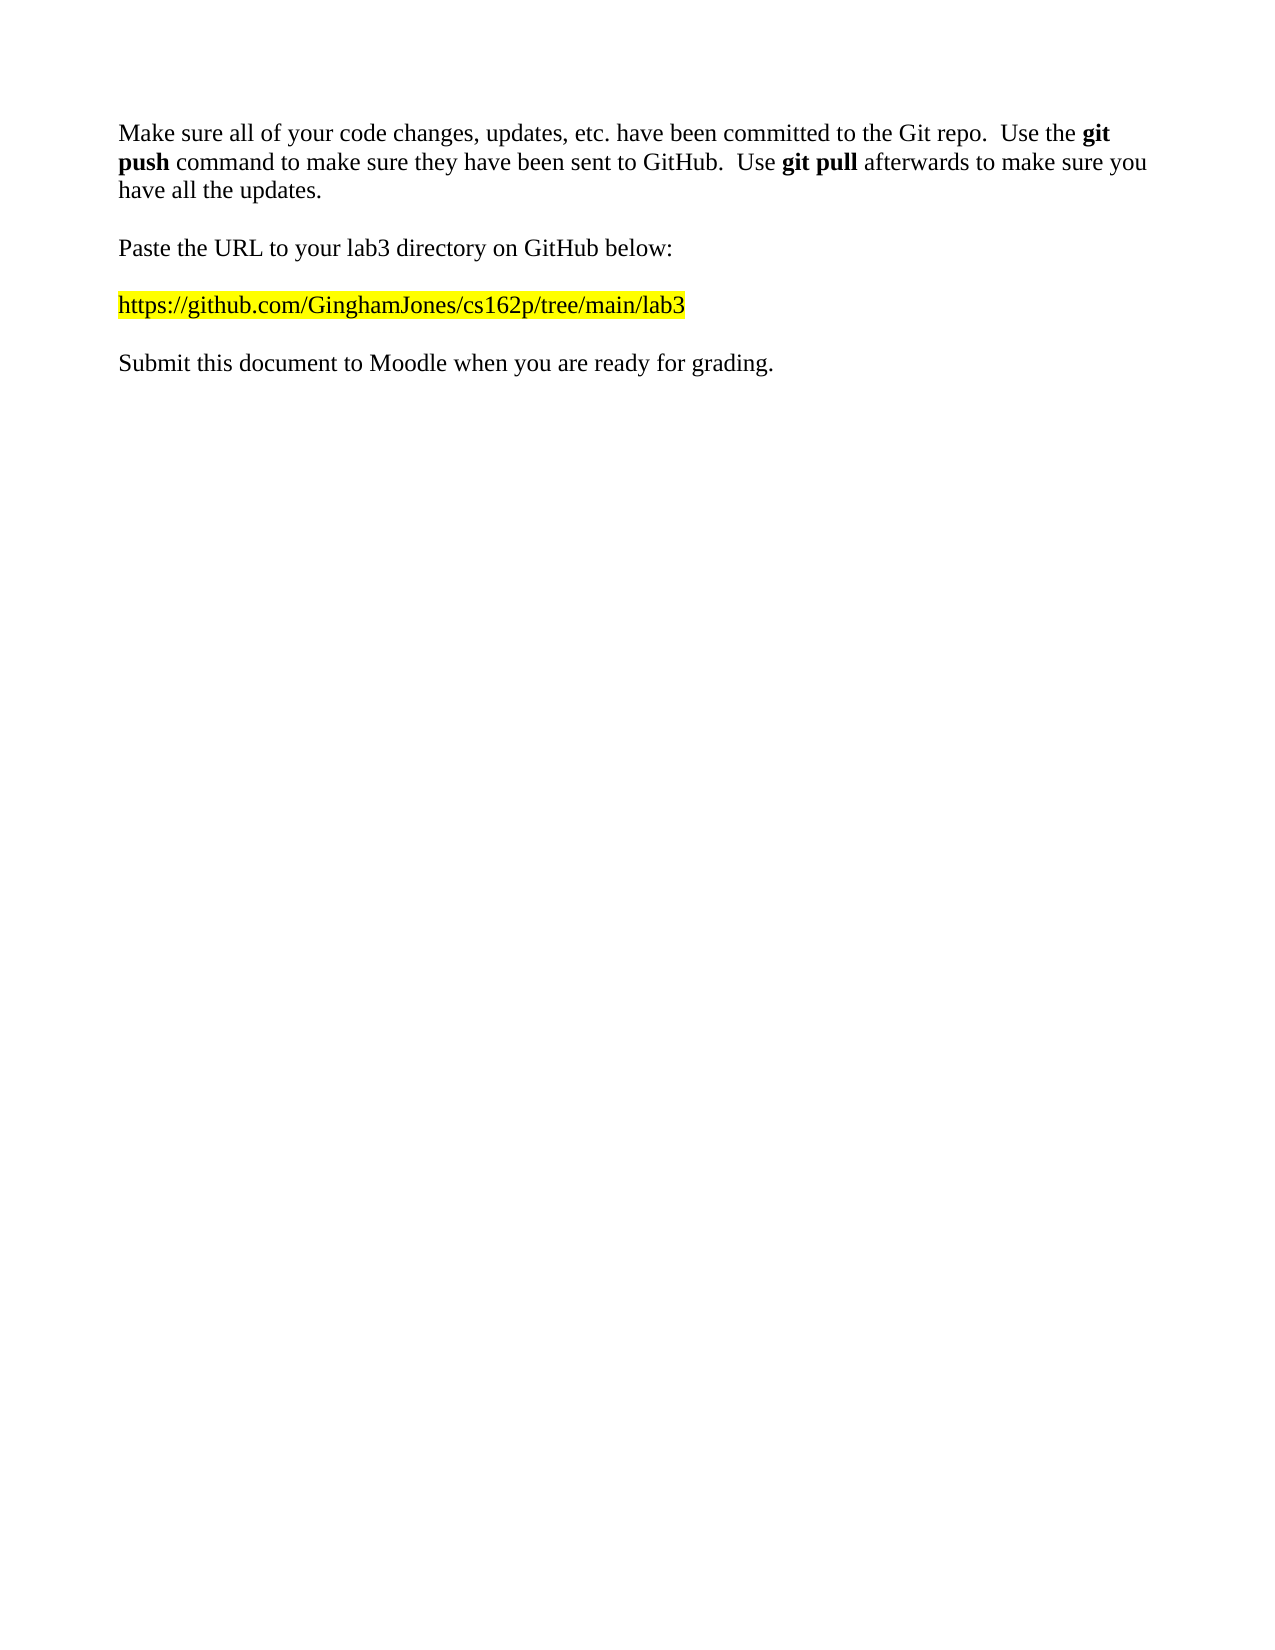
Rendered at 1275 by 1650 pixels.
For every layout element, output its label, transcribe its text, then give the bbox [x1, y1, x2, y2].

text https://github.com/GinghamJones/cs162p/tree/main/lab3 [118, 291, 1157, 319]
text Paste the URL to your lab3 directory on GitHub below: [118, 233, 1157, 262]
text Submit this document to Moodle when you are ready for grading. [118, 348, 1157, 377]
text Make sure all of your code changes, updates, etc. have been committed to the Git repo. Use the git push command to make sure they have been sent to GitHub. Use git pull afterwards to make sure you have all the updates. [118, 118, 1157, 204]
